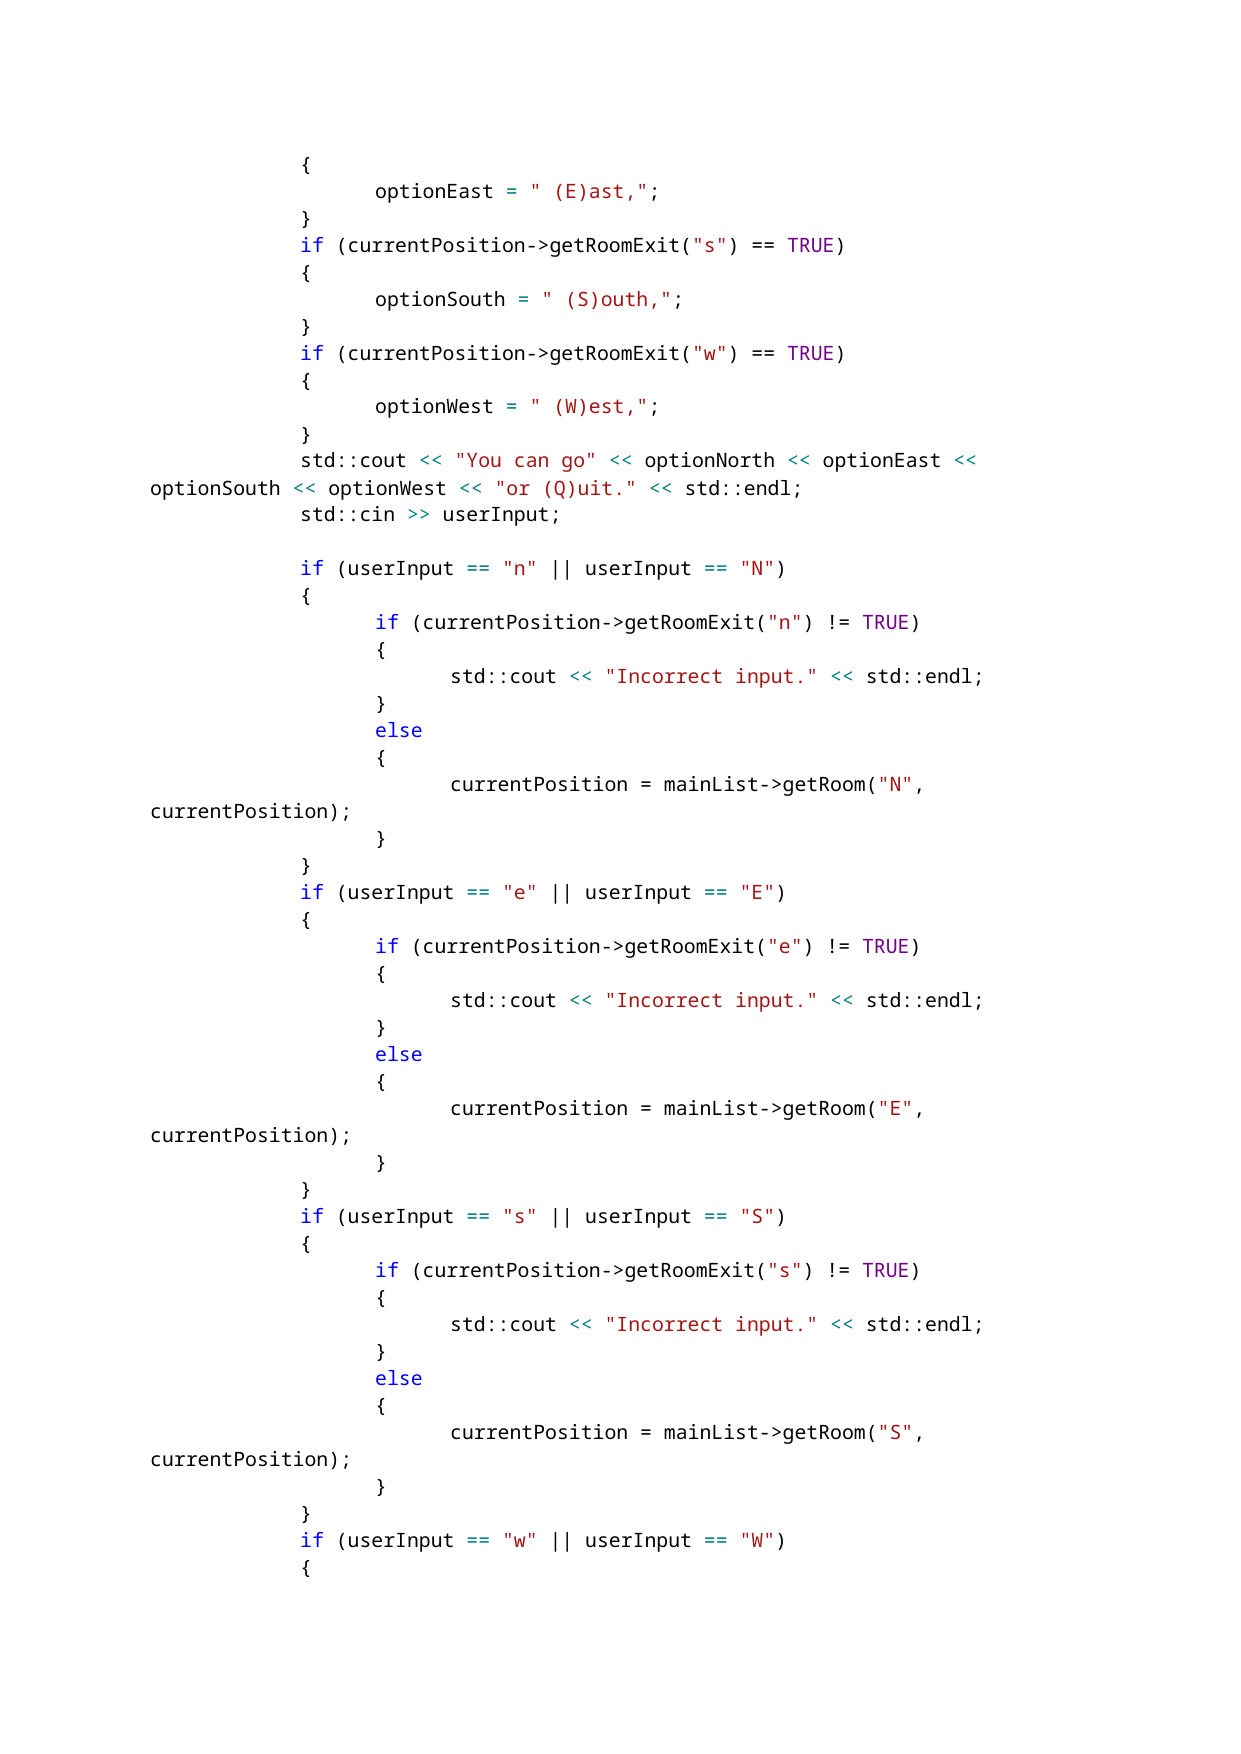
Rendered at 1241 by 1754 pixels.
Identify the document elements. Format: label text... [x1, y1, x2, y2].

text if (userInput == "e" || userInput == "E") [150, 878, 1090, 905]
text if (currentPosition->getRoomExit("e") != TRUE) [150, 932, 1090, 959]
text if (userInput == "n" || userInput == "N") [150, 555, 1090, 582]
text } [150, 1499, 1090, 1526]
text } [150, 312, 1090, 339]
text { [150, 366, 1090, 393]
text std::cout << "You can go" << optionNorth << optionEast << optionSouth << optionWest << "or (Q)uit." << std::endl; [150, 447, 1090, 501]
text { [150, 1391, 1090, 1418]
text { [150, 743, 1090, 771]
text } [150, 1175, 1090, 1202]
text if (currentPosition->getRoomExit("s") != TRUE) [150, 1256, 1090, 1283]
text { [150, 959, 1090, 986]
text currentPosition = mainList->getRoom("N", currentPosition); [150, 771, 1090, 824]
text std::cin >> userInput; [150, 501, 1090, 528]
text if (userInput == "s" || userInput == "S") [150, 1202, 1090, 1229]
text { [150, 150, 1090, 177]
text std::cout << "Incorrect input." << std::endl; [150, 986, 1090, 1013]
text } [150, 420, 1090, 447]
text std::cout << "Incorrect input." << std::endl; [150, 1310, 1090, 1337]
text { [150, 582, 1090, 609]
text } [150, 824, 1090, 851]
text else [150, 1364, 1090, 1391]
text } [150, 851, 1090, 878]
text { [150, 1283, 1090, 1310]
text optionWest = " (W)est,"; [150, 393, 1090, 420]
text optionEast = " (E)ast,"; [150, 177, 1090, 204]
text { [150, 1229, 1090, 1256]
text { [150, 636, 1090, 663]
text { [150, 1067, 1090, 1094]
text currentPosition = mainList->getRoom("S", currentPosition); [150, 1418, 1090, 1472]
text else [150, 717, 1090, 743]
text currentPosition = mainList->getRoom("E", currentPosition); [150, 1094, 1090, 1148]
text std::cout << "Incorrect input." << std::endl; [150, 663, 1090, 689]
text else [150, 1040, 1090, 1067]
text } [150, 1013, 1090, 1040]
text } [150, 689, 1090, 717]
text } [150, 1148, 1090, 1175]
text } [150, 1472, 1090, 1499]
text } [150, 204, 1090, 231]
text { [150, 258, 1090, 285]
text { [150, 905, 1090, 932]
text } [150, 1337, 1090, 1364]
text if (currentPosition->getRoomExit("w") == TRUE) [150, 339, 1090, 366]
text if (currentPosition->getRoomExit("n") != TRUE) [150, 609, 1090, 636]
text if (currentPosition->getRoomExit("s") == TRUE) [150, 231, 1090, 258]
text { [150, 1553, 1090, 1580]
text if (userInput == "w" || userInput == "W") [150, 1526, 1090, 1553]
text optionSouth = " (S)outh,"; [150, 285, 1090, 312]
